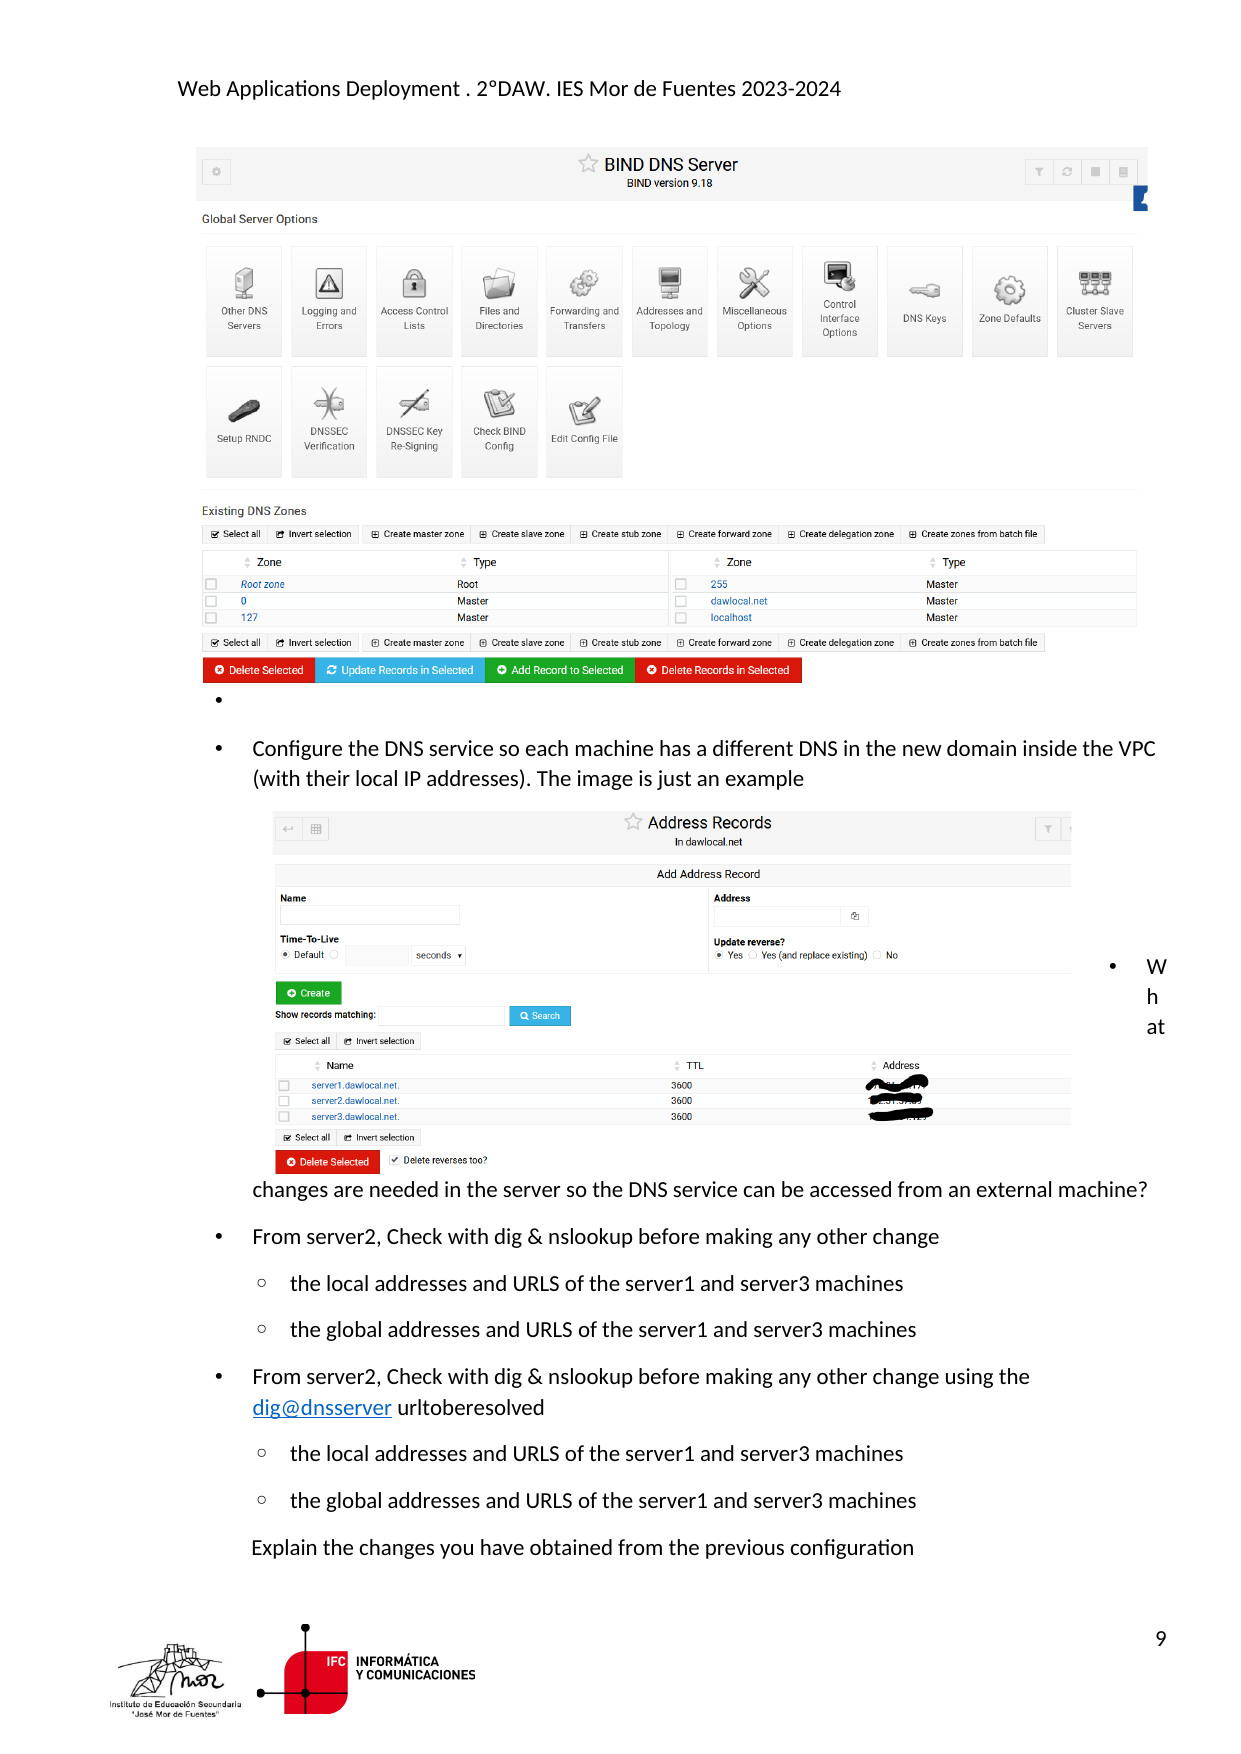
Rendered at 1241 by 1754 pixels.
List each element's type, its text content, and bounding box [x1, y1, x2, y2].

picture [100, 1631, 249, 1736]
picture [256, 1624, 475, 1714]
list What changes are needed in the server so the DNS service can be accessed from an external machine? [215, 952, 1167, 1203]
list the local addresses and URLS of the server1 and server3 machines [252, 1269, 1167, 1297]
picture [272, 811, 1072, 1175]
list the global addresses and URLS of the server1 and server3 machines [252, 1316, 1167, 1343]
list the global addresses and URLS of the server1 and server3 machines [252, 1486, 1167, 1514]
list From server2, Check with dig & nslookup before making any other change [215, 1222, 1167, 1250]
list the local addresses and URLS of the server1 and server3 machines [252, 1439, 1167, 1467]
list From server2, Check with dig & nslookup before making any other change using the dig@dnsserver urltoberesolved [215, 1362, 1167, 1421]
list Configure the DNS service so each machine has a different DNS in the new domain inside the VPC (with their local IP addresses). The image is just an example [215, 734, 1167, 792]
picture [196, 147, 1148, 688]
text Explain the changes you have obtained from the previous configuration [177, 1533, 1167, 1561]
